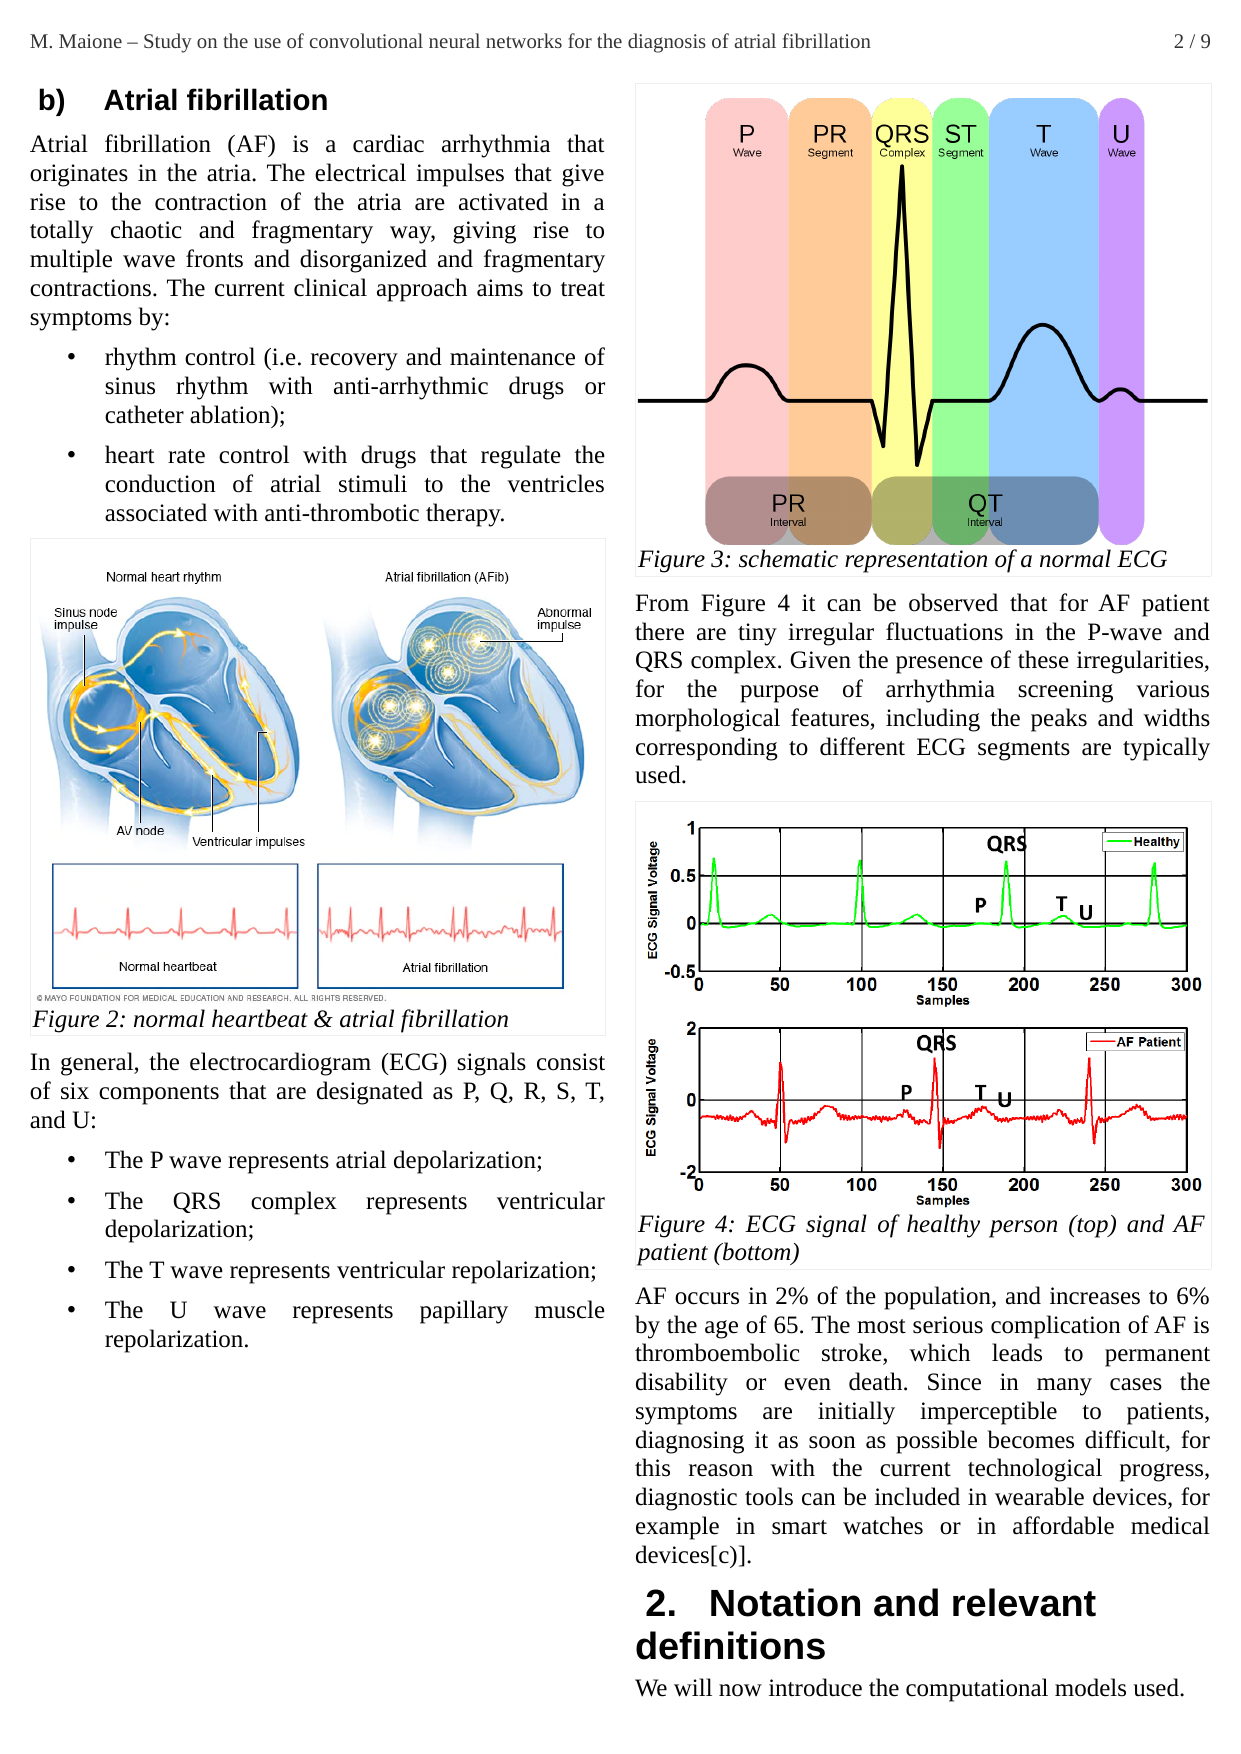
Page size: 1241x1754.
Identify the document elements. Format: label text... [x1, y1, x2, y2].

text Figure 2: normal heartbeat & atrial fibrillation [32, 1004, 602, 1032]
list The QRS complex represents ventricular depolarization; [67, 1186, 605, 1243]
list The P wave represents atrial depolarization; [67, 1145, 605, 1174]
subtitle Notation and relevant definitions [635, 1580, 1211, 1668]
text Figure 3: schematic representation of a normal ECG [638, 545, 1208, 573]
text We will now introduce the computational models used. [635, 1673, 1211, 1702]
picture [637, 816, 1208, 1209]
subtitle Atrial fibrillation [29, 83, 605, 117]
picture [637, 98, 1208, 545]
list heart rate control with drugs that regulate the conduction of atrial stimuli to the ventricles associated with anti-thrombotic therapy. [67, 440, 605, 527]
text AF occurs in 2% of the population, and increases to 6% by the age of 65. The most serious complication of AF is thromboembolic stroke, which leads to permanent disability or even death. Since in many cases the symptoms are initially imperceptible to patients, diagnosing it as soon as possible becomes difficult, for this reason with the current technological progress, diagnostic tools can be included in wearable devices, for example in smart watches or in affordable medical devices[c]. [635, 1281, 1211, 1568]
text Atrial fibrillation (AF) is a cardiac arrhythmia that originates in the atria. The electrical impulses that give rise to the contraction of the atria are activated in a totally chaotic and fragmentary way, giving rise to multiple wave fronts and disorganized and fragmentary contractions. The current clinical approach aims to treat symptoms by: [29, 129, 605, 331]
list rhythm control (i.e. recovery and maintenance of sinus rhythm with anti-arrhythmic drugs or catheter ablation); [67, 342, 605, 428]
text Figure 4: ECG signal of healthy person (top) and AF patient (bottom) [638, 1209, 1208, 1266]
text In general, the electrocardiogram (ECG) signals consist of six components that are designated as P, Q, R, S, T, and U: [29, 1047, 605, 1133]
list The T wave represents ventricular repolarization; [67, 1255, 605, 1284]
picture [32, 553, 603, 1004]
text From Figure 4 it can be observed that for AF patient there are tiny irregular fluctuations in the P-wave and QRS complex. Given the presence of these irregularities, for the purpose of arrhythmia screening various morphological features, including the peaks and widths corresponding to different ECG segments are typically used. [635, 588, 1211, 789]
list The U wave represents papillary muscle repolarization. [67, 1296, 605, 1353]
